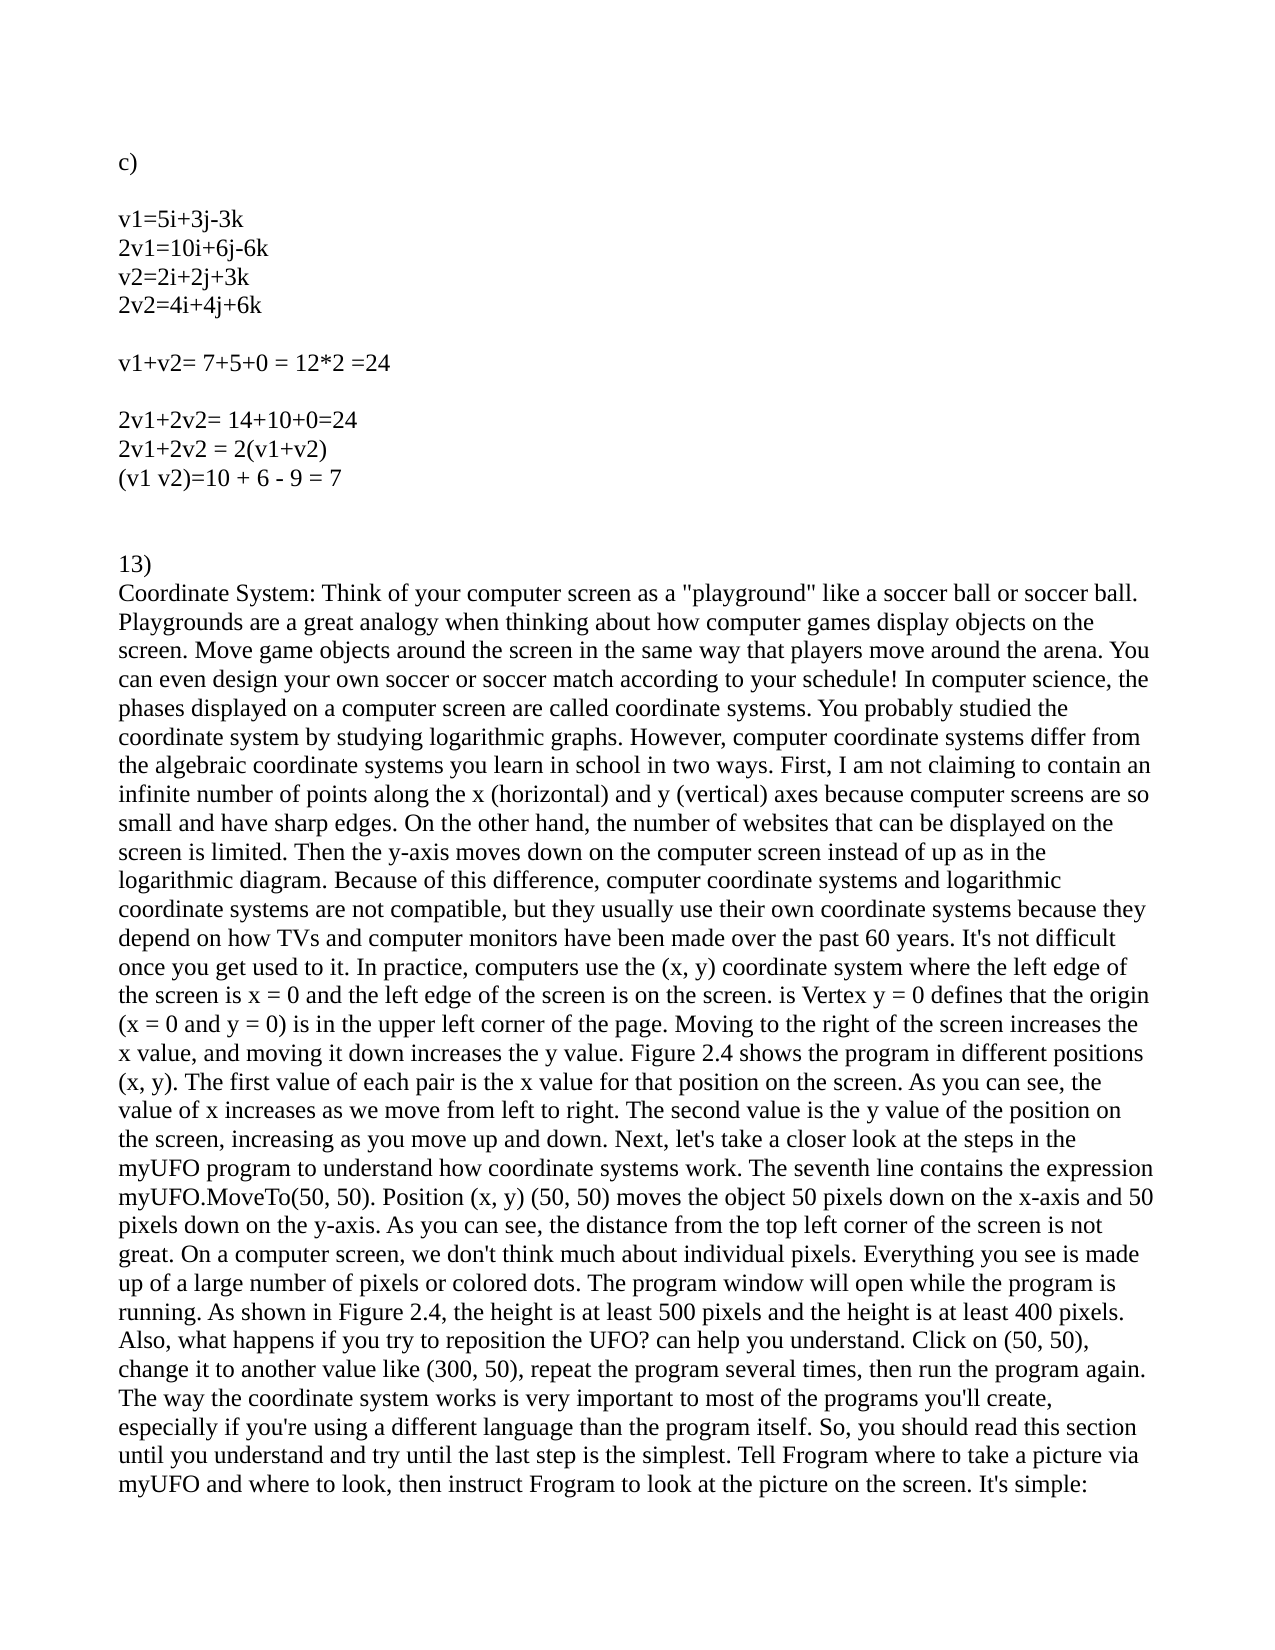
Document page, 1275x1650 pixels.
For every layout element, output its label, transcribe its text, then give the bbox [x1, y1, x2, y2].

text 2v1+2v2 = 2(v1+v2) [118, 434, 1157, 463]
text (v1 v2)=10 + 6 - 9 = 7 [118, 463, 1157, 492]
text 2v1+2v2= 14+10+0=24 [118, 406, 1157, 434]
text 13) [118, 549, 1157, 578]
text 2v2=4i+4j+6k [118, 291, 1157, 348]
text 2v1=10i+6j-6k [118, 233, 1157, 262]
text c) [118, 118, 1157, 204]
text Coordinate System: Think of your computer screen as a "playground" like a soccer ball or soccer ball. Playgrounds are a great analogy when thinking about how computer games display objects on the screen. Move game objects around the screen in the same way that players move around the arena. You can even design your own soccer or soccer match according to your schedule! In computer science, the phases displayed on a computer screen are called coordinate systems. You probably studied the coordinate system by studying logarithmic graphs. However, computer coordinate systems differ from the algebraic coordinate systems you learn in school in two ways. First, I am not claiming to contain an infinite number of points along the x (horizontal) and y (vertical) axes because computer screens are so small and have sharp edges. On the other hand, the number of websites that can be displayed on the screen is limited. Then the y-axis moves down on the computer screen instead of up as in the logarithmic diagram. Because of this difference, computer coordinate systems and logarithmic coordinate systems are not compatible, but they usually use their own coordinate systems because they depend on how TVs and computer monitors have been made over the past 60 years. It's not difficult once you get used to it. In practice, computers use the (x, y) coordinate system where the left edge of the screen is x = 0 and the left edge of the screen is on the screen. is Vertex y = 0 defines that the origin (x = 0 and y = 0) is in the upper left corner of the page. Moving to the right of the screen increases the x value, and moving it down increases the y value. Figure 2.4 shows the program in different positions (x, y). The first value of each pair is the x value for that position on the screen. As you can see, the value of x increases as we move from left to right. The second value is the y value of the position on the screen, increasing as you move up and down. Next, let's take a closer look at the steps in the myUFO program to understand how coordinate systems work. The seventh line contains the expression myUFO.MoveTo(50, 50). Position (x, y) (50, 50) moves the object 50 pixels down on the x-axis and 50 pixels down on the y-axis. As you can see, the distance from the top left corner of the screen is not great. On a computer screen, we don't think much about individual pixels. Everything you see is made up of a large number of pixels or colored dots. The program window will open while the program is running. As shown in Figure 2.4, the height is at least 500 pixels and the height is at least 400 pixels. Also, what happens if you try to reposition the UFO? can help you understand. Click on (50, 50), change it to another value like (300, 50), repeat the program several times, then run the program again. The way the coordinate system works is very important to most of the programs you'll create, especially if you're using a different language than the program itself. So, you should read this section until you understand and try until the last step is the simplest. Tell Frogram where to take a picture via myUFO and where to look, then instruct Frogram to look at the picture on the screen. It's simple: [118, 578, 1157, 1527]
text v1=5i+3j-3k [118, 204, 1157, 233]
text v1+v2= 7+5+0 = 12*2 =24 [118, 348, 1157, 377]
text v2=2i+2j+3k [118, 262, 1157, 291]
